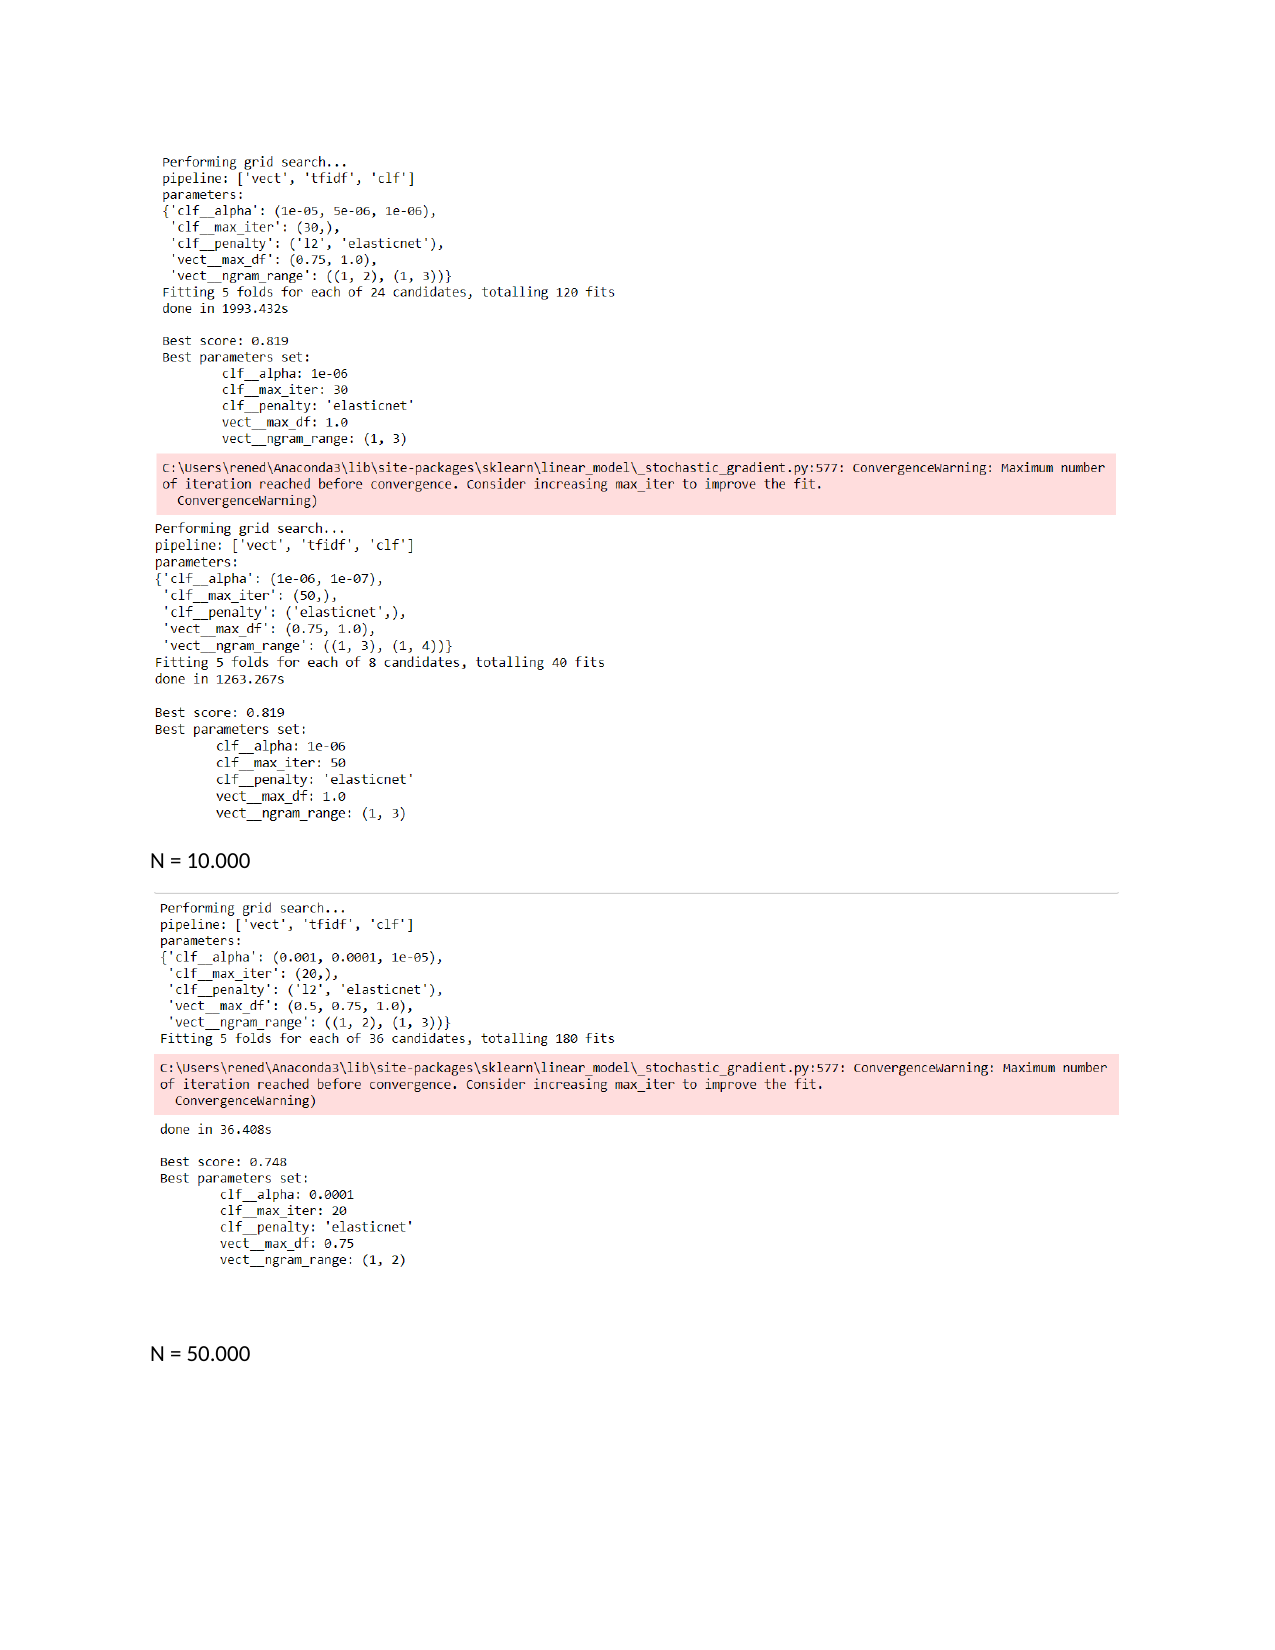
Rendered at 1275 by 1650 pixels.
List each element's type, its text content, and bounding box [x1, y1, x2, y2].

text N = 10.000 [150, 846, 1125, 874]
text N = 50.000 [150, 1339, 1125, 1368]
